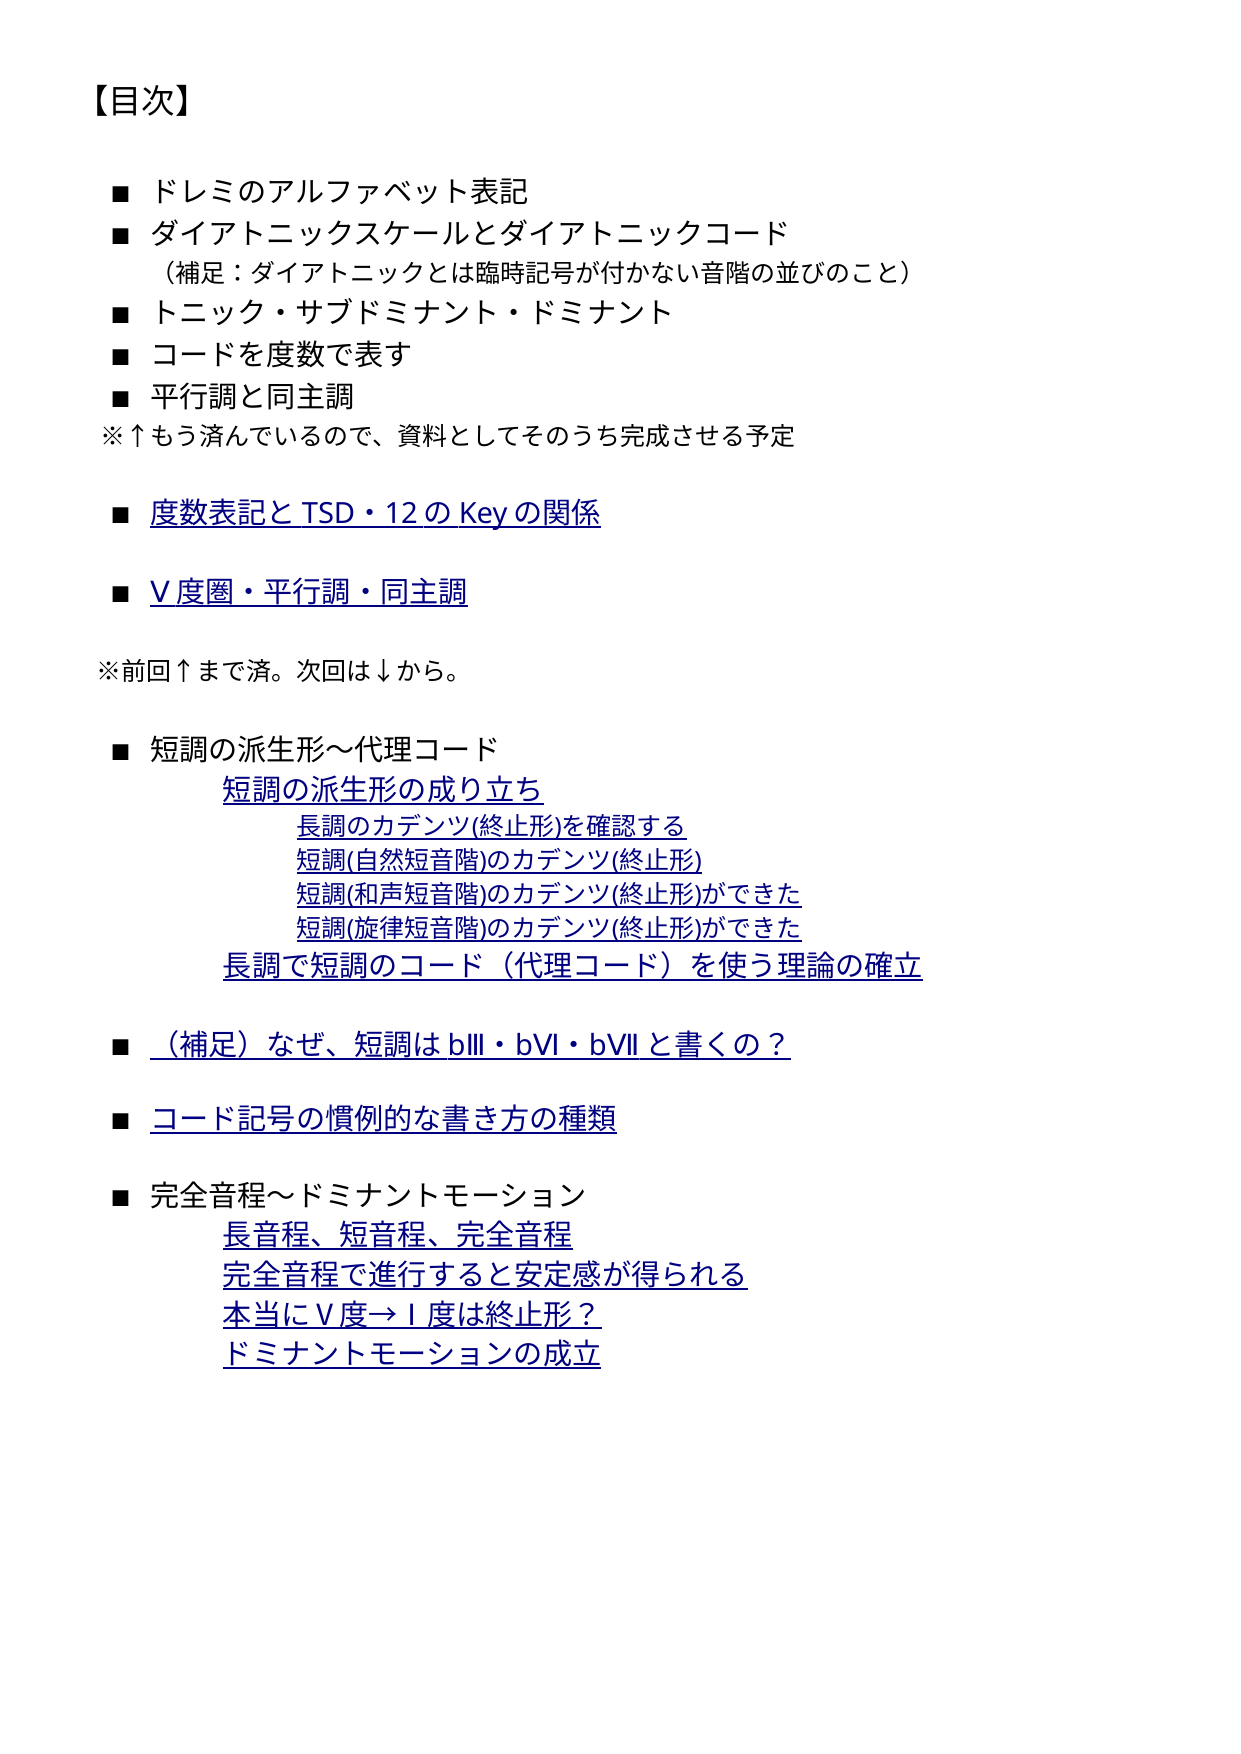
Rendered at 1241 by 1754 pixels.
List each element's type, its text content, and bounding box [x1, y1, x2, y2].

text ※前回↑まで済。次回は↓から。 [75, 651, 1165, 687]
list コードを度数で表す [112, 332, 1165, 374]
text ※↑もう済んでいるので、資料としてそのうち完成させる予定 [75, 416, 1165, 453]
list コード記号の慣例的な書き方の種類 [112, 1098, 1165, 1138]
list （補足：ダイアトニックとは臨時記号が付かない音階の並びのこと） [112, 253, 1165, 289]
list 平行調と同主調 [112, 374, 1165, 416]
text 短調(自然短音階)のカデンツ(終止形) [297, 843, 1165, 877]
text 長調のカデンツ(終止形)を確認する [297, 809, 1165, 843]
list （補足）なぜ、短調はbⅢ・bⅥ・bⅦと書くの？ [112, 1024, 1165, 1064]
text 本当にⅤ度→Ⅰ度は終止形？ [223, 1294, 1165, 1333]
text 長調で短調のコード（代理コード）を使う理論の確立 [223, 945, 1165, 985]
list トニック・サブドミナント・ドミナント [112, 289, 1165, 332]
text ドミナントモーションの成立 [223, 1333, 1165, 1373]
list Ⅴ度圏・平行調・同主調 [112, 572, 1165, 611]
text 【目次】 [75, 75, 1165, 123]
list 度数表記とTSD・12のKeyの関係 [112, 492, 1165, 532]
text 完全音程で進行すると安定感が得られる [223, 1254, 1165, 1294]
text 短調の派生形の成り立ち [223, 769, 1165, 809]
text 短調(旋律短音階)のカデンツ(終止形)ができた [297, 911, 1165, 945]
text 短調(和声短音階)のカデンツ(終止形)ができた [297, 877, 1165, 911]
text 長音程、短音程、完全音程 [223, 1214, 1165, 1254]
list 完全音程～ドミナントモーション [112, 1172, 1165, 1214]
list 短調の派生形～代理コード [112, 727, 1165, 769]
list ダイアトニックスケールとダイアトニックコード [112, 211, 1165, 253]
list ドレミのアルファベット表記 [112, 169, 1165, 211]
